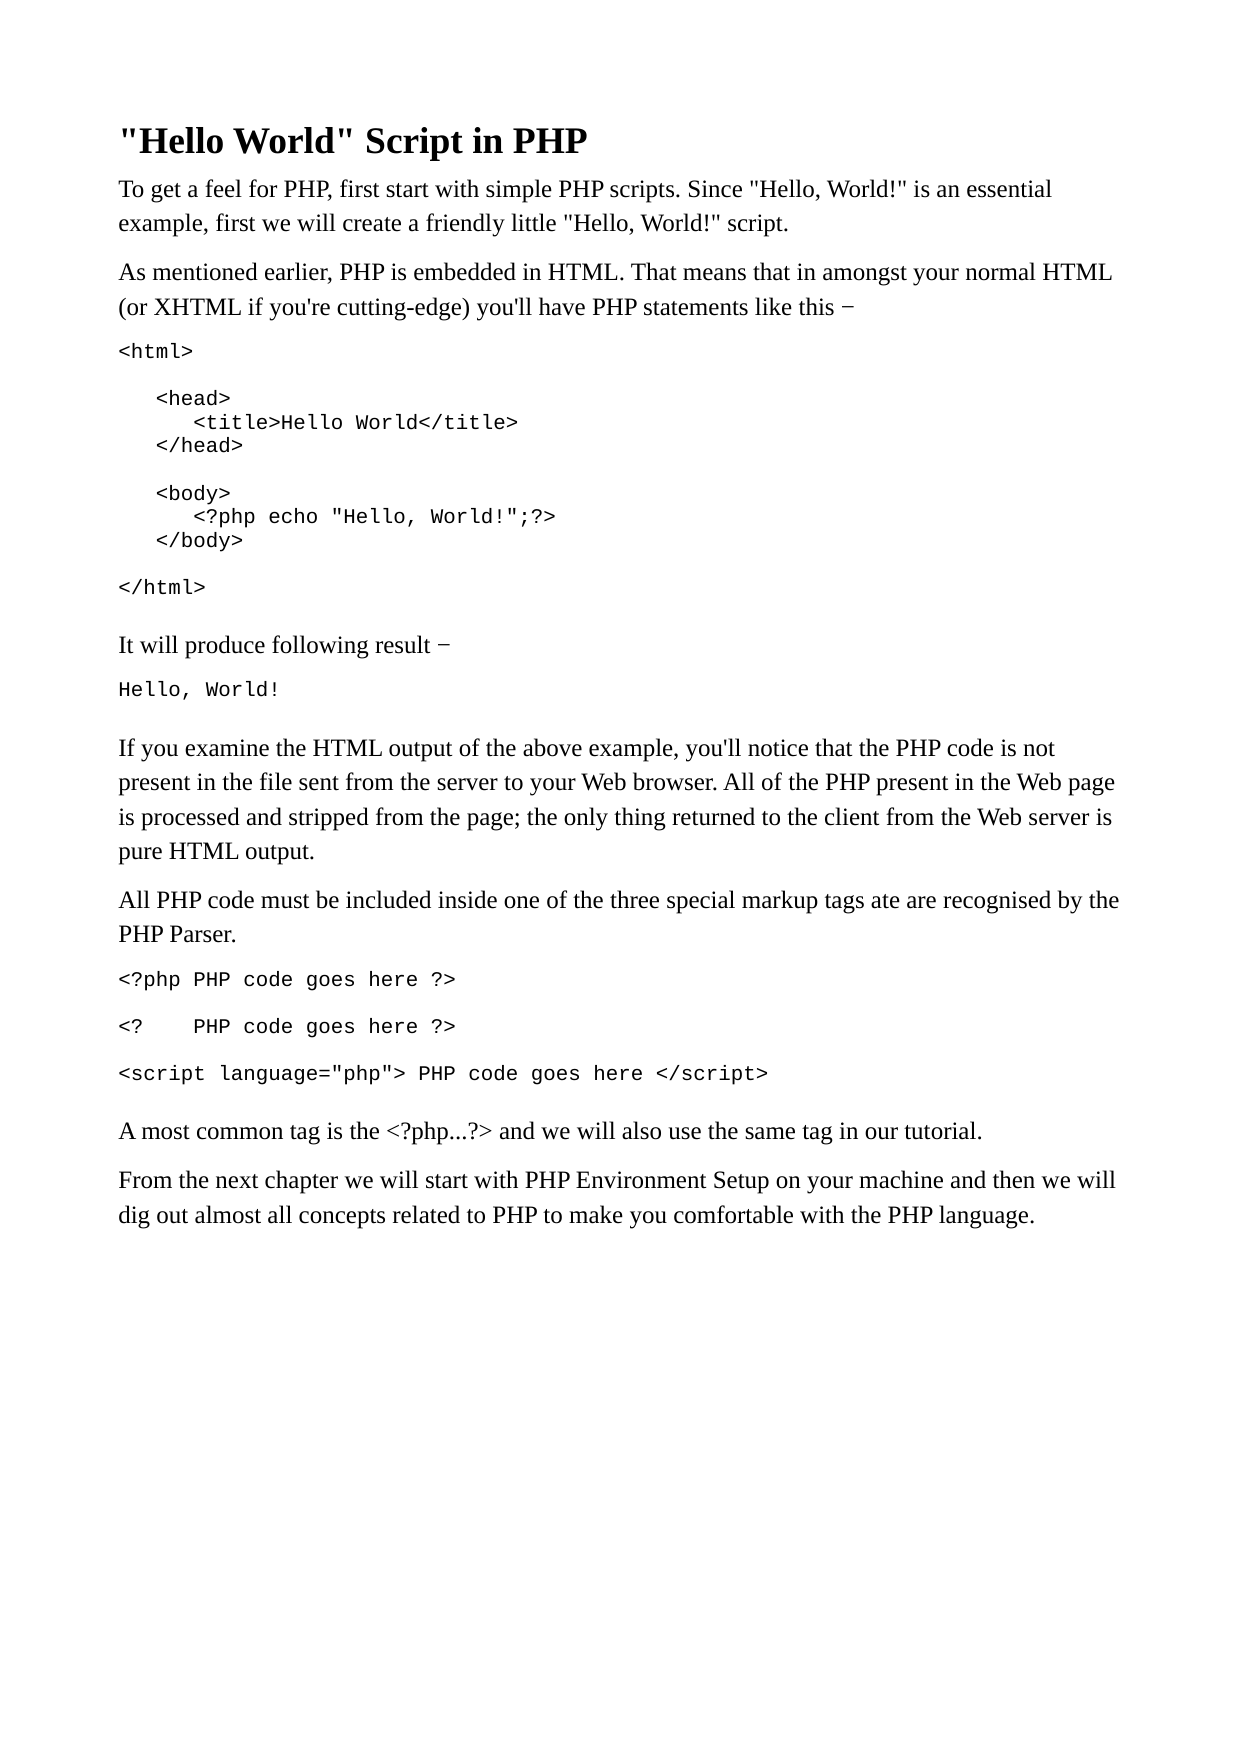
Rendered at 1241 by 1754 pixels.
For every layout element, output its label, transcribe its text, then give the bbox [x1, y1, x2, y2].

text <?php PHP code goes here ?> [118, 969, 1122, 992]
subtitle "Hello World" Script in PHP [118, 118, 1122, 161]
text <? PHP code goes here ?> [118, 1016, 1122, 1039]
text It will produce following result − [118, 630, 1122, 659]
text <script language="php"> PHP code goes here </script> [118, 1063, 1122, 1087]
text From the next chapter we will start with PHP Environment Setup on your machine and then we will dig out almost all concepts related to PHP to make you comfortable with the PHP language. [118, 1165, 1122, 1229]
text </head> [118, 435, 1122, 459]
text <?php echo "Hello, World!";?> [118, 506, 1122, 530]
text <head> [118, 388, 1122, 412]
text </html> [118, 577, 1122, 601]
text <html> [118, 341, 1122, 364]
text As mentioned earlier, PHP is embedded in HTML. That means that in amongst your normal HTML (or XHTML if you're cutting-edge) you'll have PHP statements like this − [118, 257, 1122, 321]
text All PHP code must be included inside one of the three special markup tags ate are recognised by the PHP Parser. [118, 885, 1122, 948]
text A most common tag is the <?php...?> and we will also use the same tag in our tutorial. [118, 1116, 1122, 1145]
text To get a feel for PHP, first start with simple PHP scripts. Since "Hello, World!" is an essential example, first we will create a friendly little "Hello, World!" script. [118, 174, 1122, 237]
text Hello, World! [118, 679, 1122, 703]
text <title>Hello World</title> [118, 412, 1122, 435]
text If you examine the HTML output of the above example, you'll notice that the PHP code is not present in the file sent from the server to your Web browser. All of the PHP present in the Web page is processed and stripped from the page; the only thing returned to the client from the Web server is pure HTML output. [118, 733, 1122, 865]
text <body> [118, 483, 1122, 506]
text </body> [118, 530, 1122, 554]
